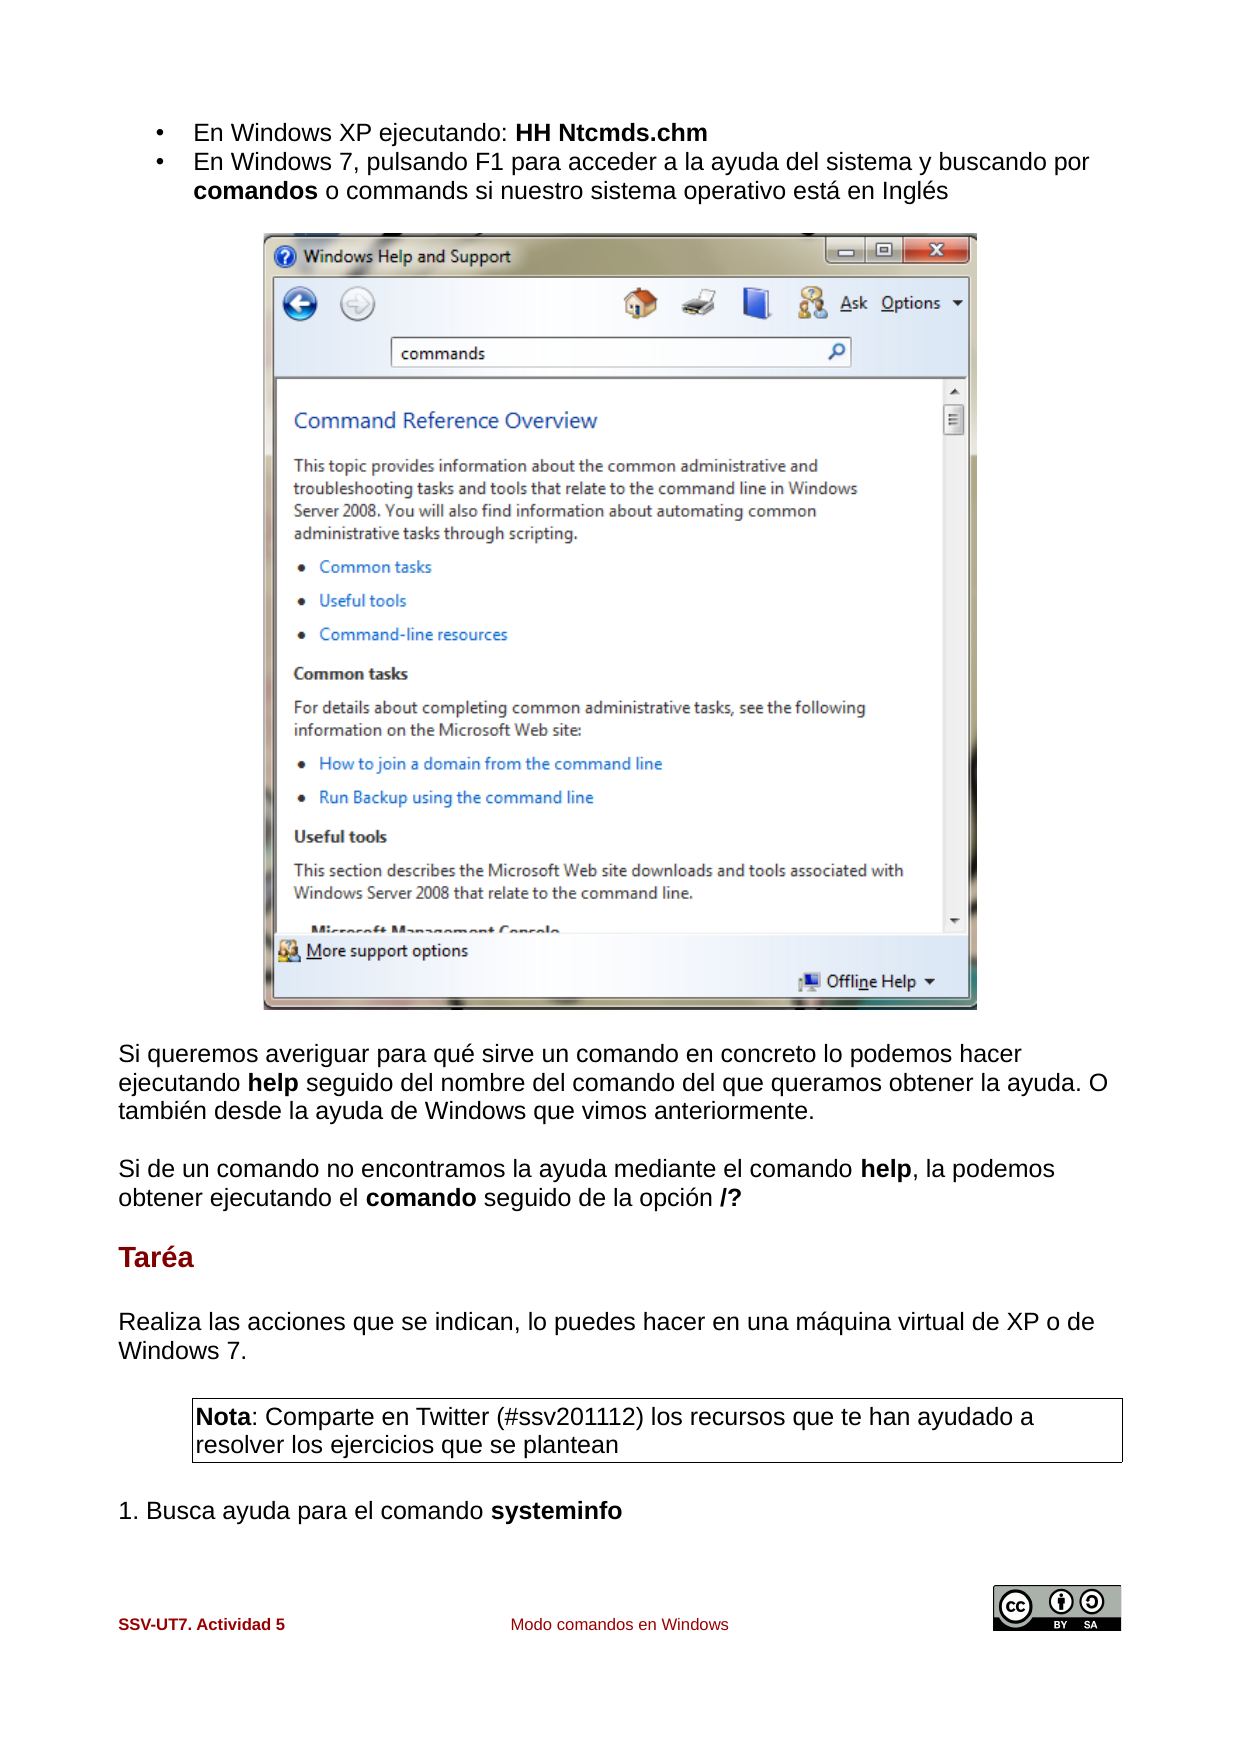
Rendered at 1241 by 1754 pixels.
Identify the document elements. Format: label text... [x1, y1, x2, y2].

list En Windows XP ejecutando: HH Ntcmds.chm [156, 118, 1122, 147]
text Si queremos averiguar para qué sirve un comando en concreto lo podemos hacer ejecutando help seguido del nombre del comando del que queramos obtener la ayuda. O también desde la ayuda de Windows que vimos anteriormente. [118, 1039, 1122, 1125]
picture [263, 233, 977, 1010]
text Si de un comando no encontramos la ayuda mediante el comando help, la podemos obtener ejecutando el comando seguido de la opción /? [118, 1154, 1122, 1211]
text Nota: Comparte en Twitter (#ssv201112) los recursos que te han ayudado a resolver los ejercicios que se plantean [193, 1399, 1122, 1462]
picture [993, 1585, 1122, 1631]
list En Windows 7, pulsando F1 para acceder a la ayuda del sistema y buscando por comandos o commands si nuestro sistema operativo está en Inglés [156, 147, 1122, 204]
text 1. Busca ayuda para el comando systeminfo [118, 1496, 1122, 1525]
text Realiza las acciones que se indican, lo puedes hacer en una máquina virtual de XP o de Windows 7. [118, 1307, 1122, 1364]
text Taréa [118, 1240, 1122, 1273]
